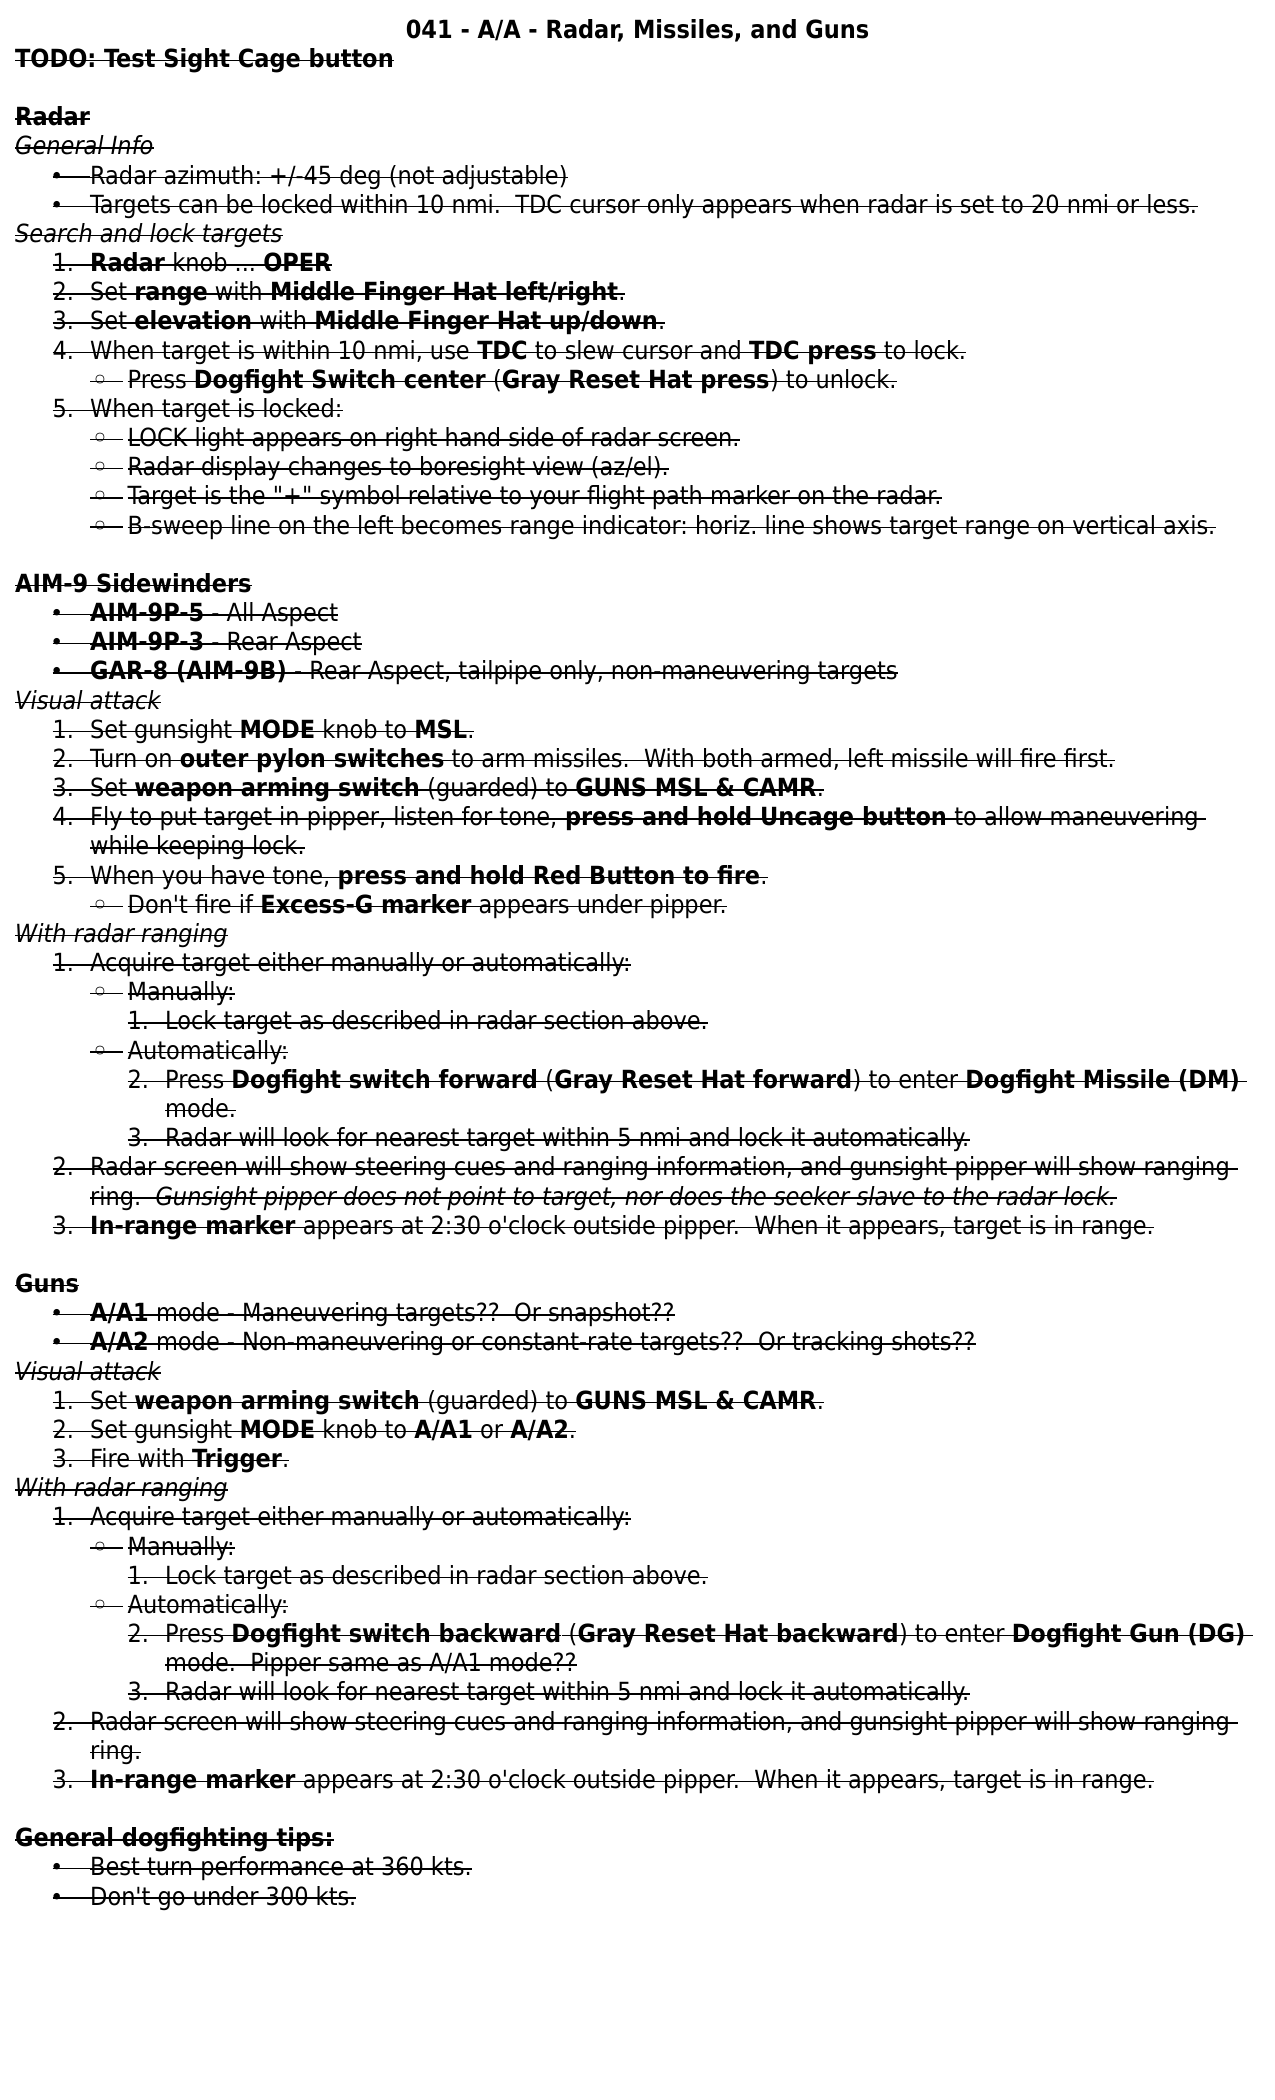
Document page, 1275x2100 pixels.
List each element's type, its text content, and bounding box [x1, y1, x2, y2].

list Press Dogfight Switch center (Gray Reset Hat press) to unlock. [90, 365, 1260, 394]
list When you have tone, press and hold Red Button to fire. [52, 861, 1260, 890]
text Visual attack [15, 686, 1260, 715]
list When target is locked: [52, 394, 1260, 423]
list Acquire target either manually or automatically: [52, 1502, 1260, 1532]
list Radar screen will show steering cues and ranging information, and gunsight pipper will show ranging ring. [52, 1707, 1260, 1765]
text Search and lock targets [15, 219, 1260, 248]
text AIM-9 Sidewinders [15, 569, 1260, 598]
list Fly to put target in pipper, listen for tone, press and hold Uncage button to allow maneuvering while keeping lock. [52, 802, 1260, 861]
list Acquire target either manually or automatically: [52, 948, 1260, 977]
list Turn on outer pylon switches to arm missiles. With both armed, left missile will fire first. [52, 744, 1260, 773]
text Radar [15, 102, 1260, 132]
text General dogfighting tips: [15, 1823, 1260, 1852]
list Targets can be locked within 10 nmi. TDC cursor only appears when radar is set to 20 nmi or less. [52, 190, 1260, 219]
text With radar ranging [15, 919, 1260, 948]
text Guns [15, 1269, 1260, 1298]
text General Info [15, 132, 1260, 161]
text TODO: Test Sight Cage button [15, 44, 1260, 73]
list Press Dogfight switch forward (Gray Reset Hat forward) to enter Dogfight Missile (DM) mode. [127, 1065, 1260, 1123]
text 041 - A/A - Radar, Missiles, and Guns [15, 15, 1260, 44]
list Automatically: [90, 1590, 1260, 1619]
list Radar azimuth: +/-45 deg (not adjustable) [52, 161, 1260, 190]
list Set elevation with Middle Finger Hat up/down. [52, 307, 1260, 336]
list Best turn performance at 360 kts. [52, 1852, 1260, 1882]
list GAR-8 (AIM-9B) - Rear Aspect, tailpipe only, non-maneuvering targets [52, 657, 1260, 686]
list Lock target as described in radar section above. [127, 1007, 1260, 1036]
list Target is the "+" symbol relative to your flight path marker on the radar. [90, 482, 1260, 511]
list In-range marker appears at 2:30 o'clock outside pipper. When it appears, target is in range. [52, 1765, 1260, 1794]
list AIM-9P-5 - All Aspect [52, 598, 1260, 627]
text Visual attack [15, 1357, 1260, 1386]
list Lock target as described in radar section above. [127, 1561, 1260, 1590]
list A/A2 mode - Non-maneuvering or constant-rate targets?? Or tracking shots?? [52, 1327, 1260, 1357]
list In-range marker appears at 2:30 o'clock outside pipper. When it appears, target is in range. [52, 1211, 1260, 1240]
list Automatically: [90, 1036, 1260, 1065]
text With radar ranging [15, 1473, 1260, 1502]
list A/A1 mode - Maneuvering targets?? Or snapshot?? [52, 1298, 1260, 1327]
list Radar will look for nearest target within 5 nmi and lock it automatically. [127, 1123, 1260, 1152]
list Don't fire if Excess-G marker appears under pipper. [90, 890, 1260, 919]
list LOCK light appears on right hand side of radar screen. [90, 423, 1260, 452]
list Press Dogfight switch backward (Gray Reset Hat backward) to enter Dogfight Gun (DG) mode. Pipper same as A/A1 mode?? [127, 1619, 1260, 1677]
list Set weapon arming switch (guarded) to GUNS MSL & CAMR. [52, 1386, 1260, 1415]
list Fire with Trigger. [52, 1444, 1260, 1473]
list Manually: [90, 977, 1260, 1007]
list Radar knob ... OPER [52, 248, 1260, 277]
list Set weapon arming switch (guarded) to GUNS MSL & CAMR. [52, 773, 1260, 802]
list Manually: [90, 1532, 1260, 1561]
list Don't go under 300 kts. [52, 1882, 1260, 1911]
list Radar screen will show steering cues and ranging information, and gunsight pipper will show ranging ring. Gunsight pipper does not point to target, nor does the seeker slave to the radar lock. [52, 1152, 1260, 1211]
list Set gunsight MODE knob to MSL. [52, 715, 1260, 744]
list Set gunsight MODE knob to A/A1 or A/A2. [52, 1415, 1260, 1444]
list Set range with Middle Finger Hat left/right. [52, 277, 1260, 307]
list AIM-9P-3 - Rear Aspect [52, 627, 1260, 657]
list Radar will look for nearest target within 5 nmi and lock it automatically. [127, 1677, 1260, 1707]
list B-sweep line on the left becomes range indicator: horiz. line shows target range on vertical axis. [90, 511, 1260, 540]
list When target is within 10 nmi, use TDC to slew cursor and TDC press to lock. [52, 336, 1260, 365]
list Radar display changes to boresight view (az/el). [90, 452, 1260, 482]
